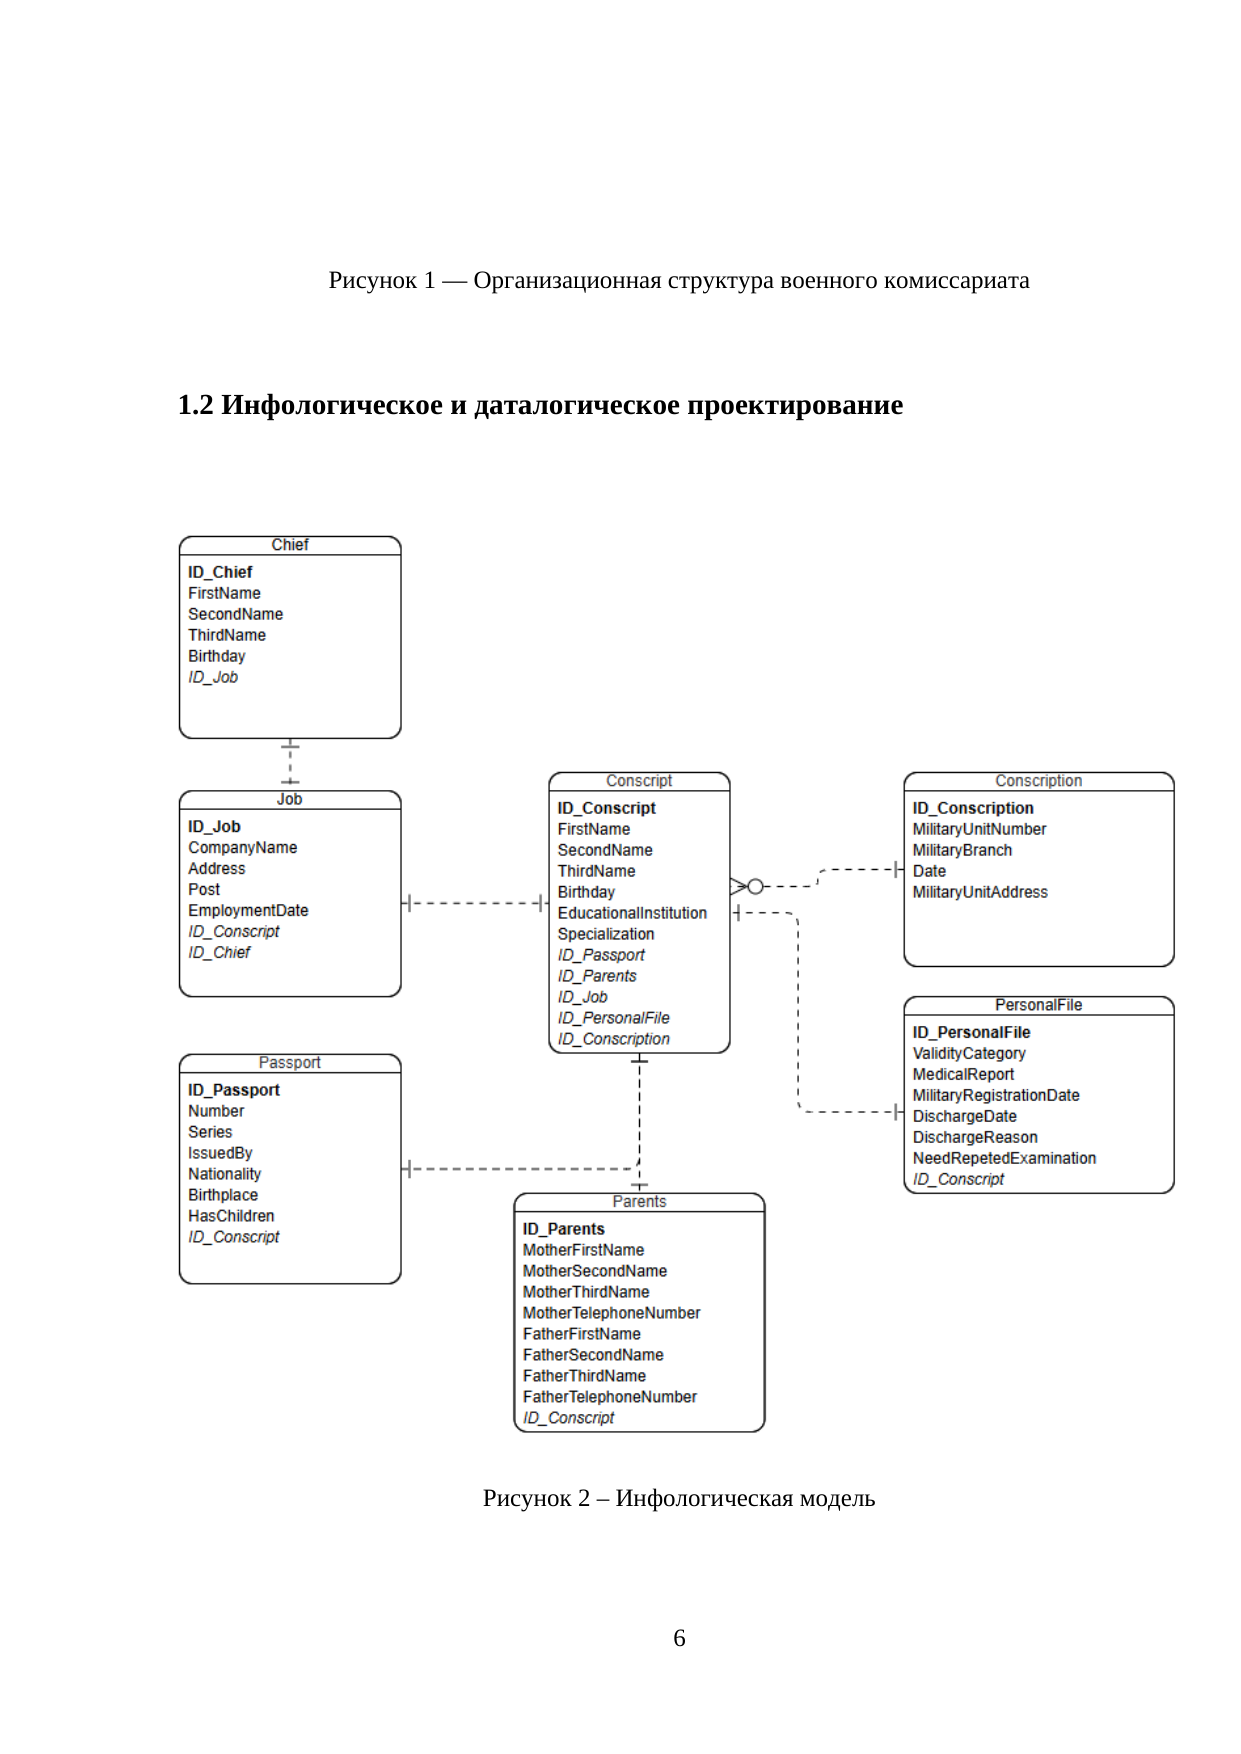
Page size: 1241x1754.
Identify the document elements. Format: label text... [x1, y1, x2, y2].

text Рисунок 1 — Организационная структура военного комиссариата [177, 265, 1181, 294]
picture [162, 515, 1196, 1455]
text Рисунок 2 – Инфологическая модель [177, 1455, 1181, 1512]
subtitle 1.2 Инфологическое и даталогическое проектирование [177, 387, 1181, 421]
